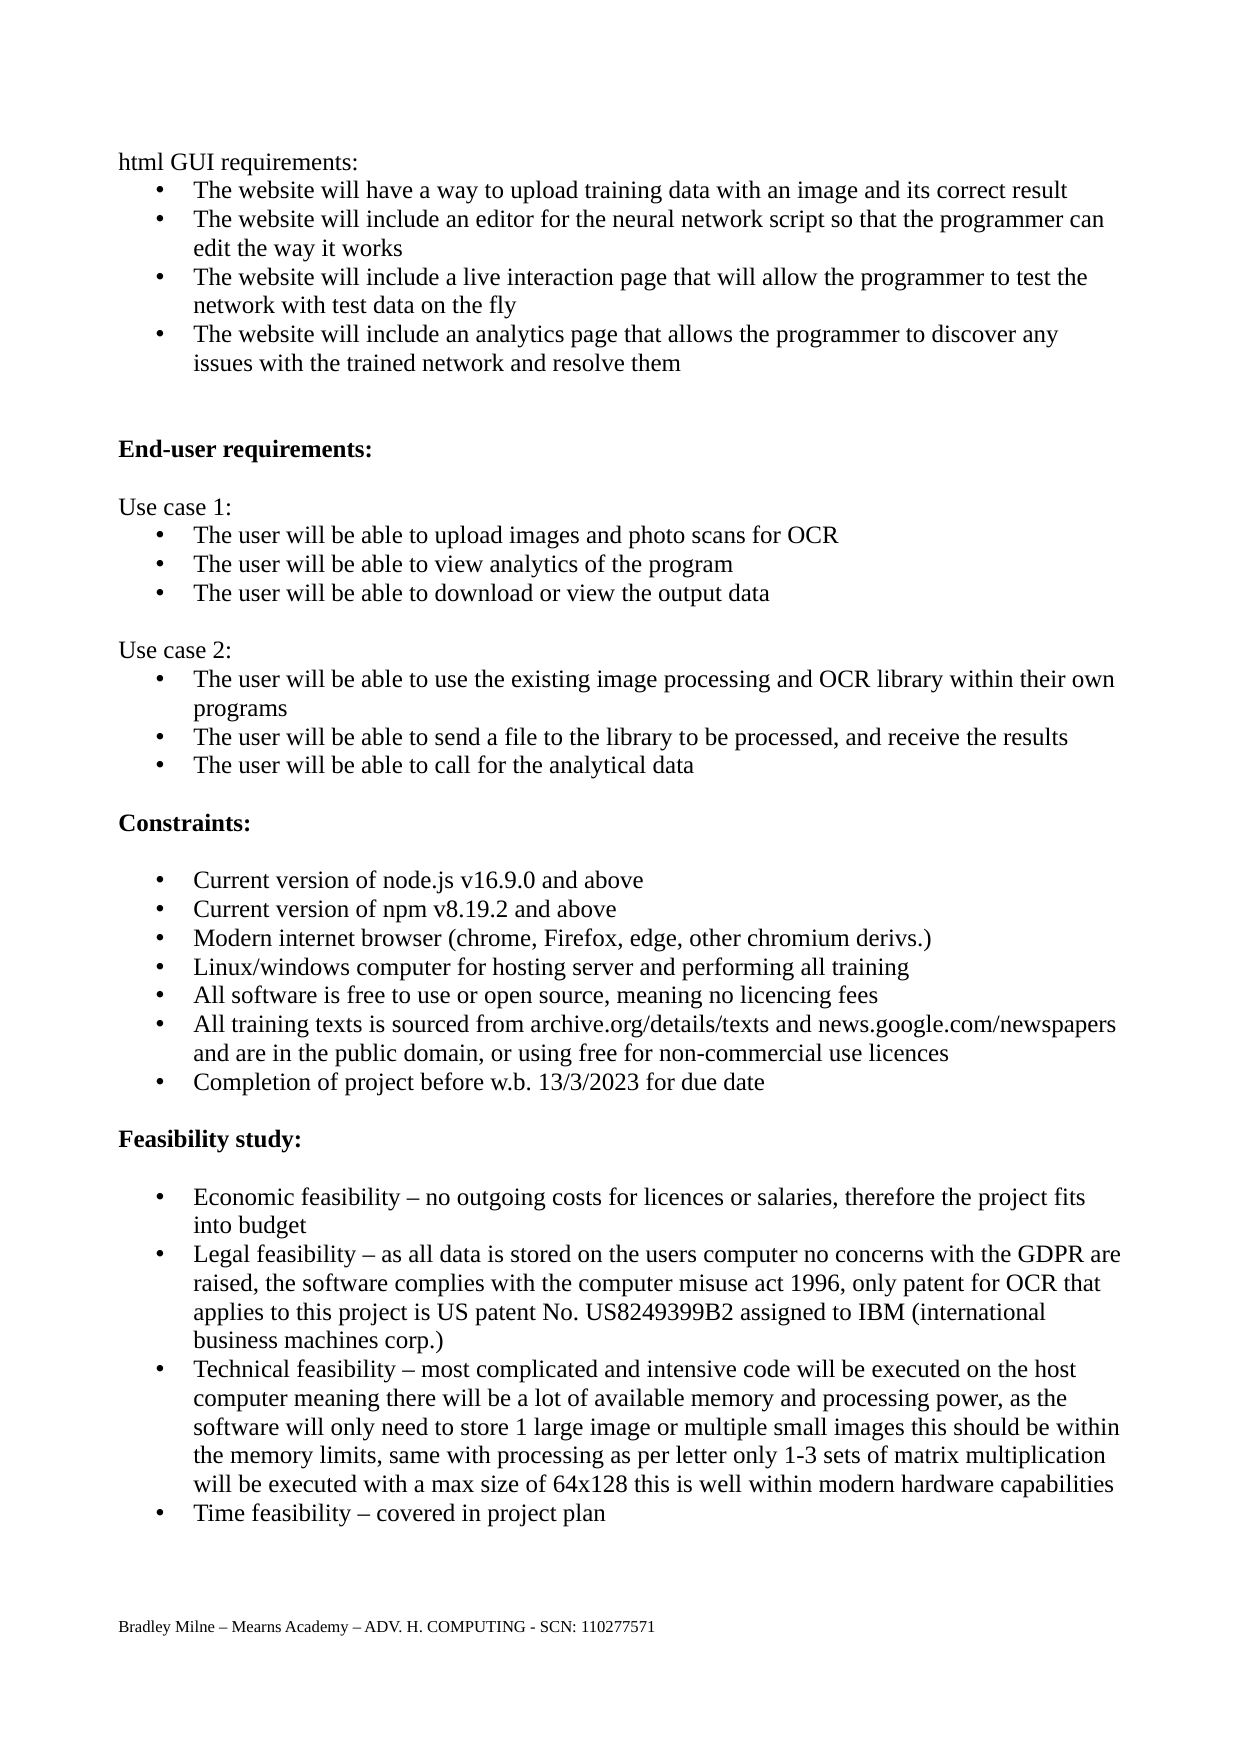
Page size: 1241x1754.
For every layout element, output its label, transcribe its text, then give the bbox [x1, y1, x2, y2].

list Current version of npm v8.19.2 and above [156, 894, 1122, 923]
list All software is free to use or open source, meaning no licencing fees [156, 981, 1122, 1009]
list Technical feasibility – most complicated and intensive code will be executed on the host computer meaning there will be a lot of available memory and processing power, as the software will only need to store 1 large image or multiple small images this should be within the memory limits, same with processing as per letter only 1-3 sets of matrix multiplication will be executed with a max size of 64x128 this is well within modern hardware capabilities [156, 1354, 1122, 1498]
text html GUI requirements: [118, 147, 1122, 176]
list The user will be able to send a file to the library to be processed, and receive the results [156, 722, 1122, 751]
text Feasibility study: [118, 1124, 1122, 1153]
list Time feasibility – covered in project plan [156, 1498, 1122, 1527]
list The user will be able to use the existing image processing and OCR library within their own programs [156, 664, 1122, 722]
text End-user requirements: [118, 434, 1122, 463]
list The website will have a way to upload training data with an image and its correct result [156, 176, 1122, 204]
list The user will be able to download or view the output data [156, 578, 1122, 607]
list The website will include an analytics page that allows the programmer to discover any issues with the trained network and resolve them [156, 319, 1122, 377]
list Modern internet browser (chrome, Firefox, edge, other chromium derivs.) [156, 923, 1122, 952]
text Use case 1: [118, 492, 1122, 521]
text Constraints: [118, 808, 1122, 837]
list The user will be able to upload images and photo scans for OCR [156, 521, 1122, 549]
list The user will be able to call for the analytical data [156, 751, 1122, 779]
list All training texts is sourced from archive.org/details/texts and news.google.com/newspapers and are in the public domain, or using free for non-commercial use licences [156, 1009, 1122, 1067]
list The website will include a live interaction page that will allow the programmer to test the network with test data on the fly [156, 262, 1122, 319]
list Completion of project before w.b. 13/3/2023 for due date [156, 1067, 1122, 1096]
list Economic feasibility – no outgoing costs for licences or salaries, therefore the project fits into budget [156, 1182, 1122, 1239]
list Current version of node.js v16.9.0 and above [156, 866, 1122, 894]
list The website will include an editor for the neural network script so that the programmer can edit the way it works [156, 204, 1122, 262]
list The user will be able to view analytics of the program [156, 549, 1122, 578]
list Legal feasibility – as all data is stored on the users computer no concerns with the GDPR are raised, the software complies with the computer misuse act 1996, only patent for OCR that applies to this project is US patent No. US8249399B2 assigned to IBM (international business machines corp.) [156, 1239, 1122, 1354]
text Use case 2: [118, 636, 1122, 664]
list Linux/windows computer for hosting server and performing all training [156, 952, 1122, 981]
